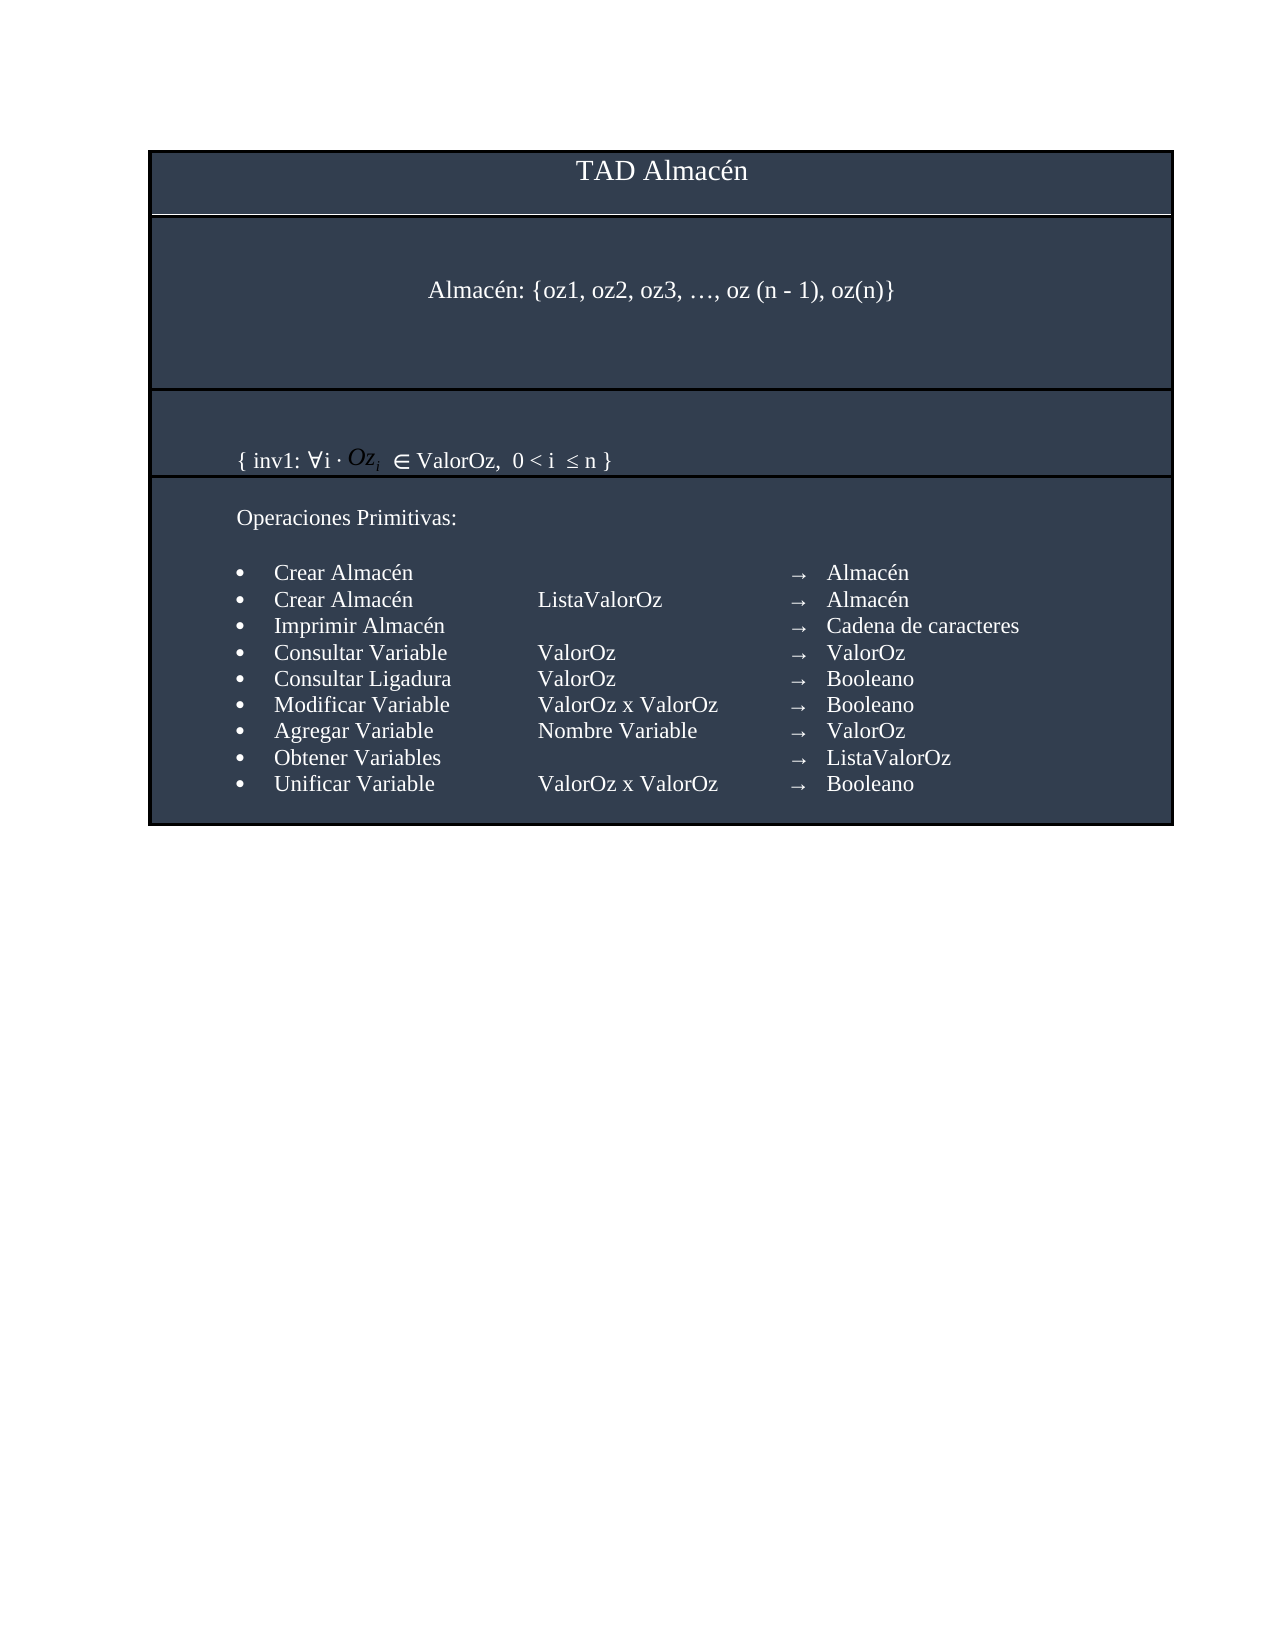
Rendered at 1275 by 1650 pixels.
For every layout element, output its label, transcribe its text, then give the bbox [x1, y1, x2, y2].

table_cell Almacén: {oz1, oz2, oz3, …, oz (n - 1), oz(n)} [152, 218, 1171, 388]
table_cell { inv1: ∀i ∙ ∈ ValorOz, 0 < i ≤ n } [152, 391, 1171, 475]
table_header TAD Almacén [152, 153, 1171, 214]
table_cell Operaciones Primitivas: Crear Almacén → Almacén Crear Almacén ListaValorOz → Almacén Imprimir Almacén → Cadena de caracteres Consultar Variable ValorOz → ValorOz Consultar Ligadura ValorOz → Booleano Modificar Variable ValorOz x ValorOz → Booleano Agregar Variable Nombre Variable → ValorOz Obtener Variables → ListaValorOz Unificar Variable ValorOz x ValorOz → Booleano [152, 478, 1171, 823]
